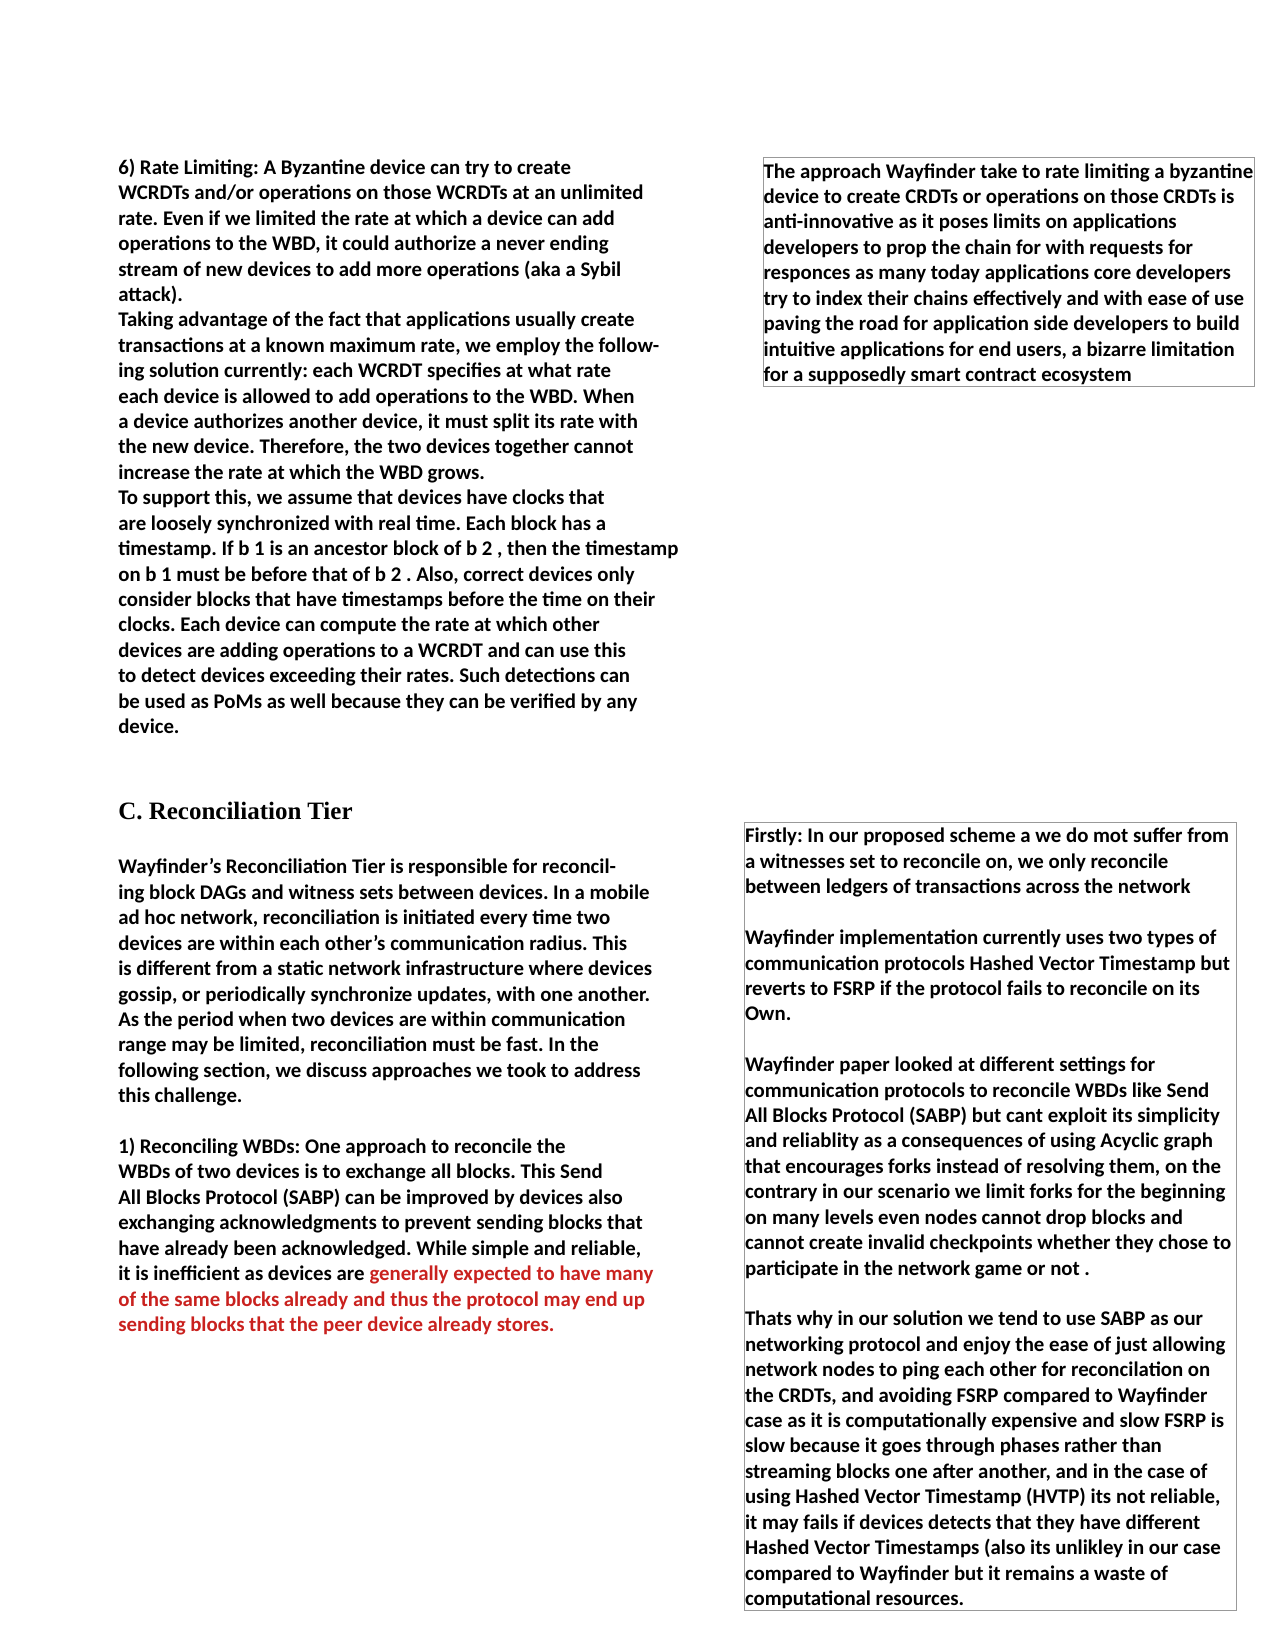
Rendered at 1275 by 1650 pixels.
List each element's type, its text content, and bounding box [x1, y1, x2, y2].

text 1) Reconciling WBDs: One approach to reconcile the [118, 1133, 744, 1159]
text of the same blocks already and thus the protocol may end up [118, 1286, 744, 1311]
text on b 1 must be before that of b 2 . Also, correct devices only [118, 561, 1157, 586]
text Wayfinder’s Reconciliation Tier is responsible for reconcil- [118, 854, 744, 879]
text gossip, or periodically synchronize updates, with one another. [745, 981, 1157, 1006]
text device. [118, 713, 1157, 739]
text 6) Rate Limiting: A Byzantine device can try to create [118, 154, 1157, 179]
text be used as PoMs as well because they can be verified by any [118, 688, 1157, 713]
text timestamp. If b 1 is an ancestor block of b 2 , then the timestamp [118, 535, 1157, 561]
text ing solution currently: each WCRDT specifies at what rate [764, 357, 1157, 383]
text range may be limited, reconciliation must be fast. In the [118, 1032, 744, 1057]
text All Blocks Protocol (SABP) can be improved by devices also [745, 1184, 1157, 1209]
text WCRDTs and/or operations on those WCRDTs at an unlimited [118, 179, 763, 205]
text attack). [764, 281, 1157, 307]
text rate. Even if we limited the rate at which a device can add [764, 205, 1157, 230]
text ing block DAGs and witness sets between devices. In a mobile [118, 879, 744, 904]
text to detect devices exceeding their rates. Such detections can [118, 662, 1157, 688]
text C. Reconciliation Tier [118, 796, 1157, 825]
text each device is allowed to add operations to the WBD. When [118, 383, 1157, 408]
text gossip, or periodically synchronize updates, with one another. [118, 981, 744, 1006]
text exchanging acknowledgments to prevent sending blocks that [118, 1209, 744, 1235]
text WBDs of two devices is to exchange all blocks. This Send [118, 1159, 744, 1184]
text operations to the WBD, it could authorize a never ending [118, 230, 763, 256]
text WBDs of two devices is to exchange all blocks. This Send [745, 1159, 1157, 1184]
text stream of new devices to add more operations (aka a Sybil [764, 256, 1157, 281]
text WCRDTs and/or operations on those WCRDTs at an unlimited [764, 179, 1157, 205]
text transactions at a known maximum rate, we employ the follow- [764, 332, 1157, 357]
text As the period when two devices are within communication [118, 1006, 744, 1032]
text are loosely synchronized with real time. Each block has a [118, 510, 1157, 535]
text stream of new devices to add more operations (aka a Sybil [118, 256, 763, 281]
text [745, 1286, 1157, 1311]
text is different from a static network infrastructure where devices [745, 955, 1157, 981]
text following section, we discuss approaches we took to address [118, 1057, 744, 1082]
text the new device. Therefore, the two devices together cannot [118, 434, 1157, 459]
text consider blocks that have timestamps before the time on their [118, 586, 1157, 612]
text have already been acknowledged. While simple and reliable, [745, 1235, 1157, 1260]
text devices are within each other’s communication radius. This [118, 930, 744, 955]
text transactions at a known maximum rate, we employ the follow- [118, 332, 763, 357]
text operations to the WBD, it could authorize a never ending [764, 230, 1157, 256]
text this challenge. [745, 1082, 1157, 1108]
text devices are within each other’s communication radius. This [745, 930, 1157, 955]
text rate. Even if we limited the rate at which a device can add [118, 205, 763, 230]
text a device authorizes another device, it must split its rate with [118, 408, 1157, 434]
text sending blocks that the peer device already stores. [745, 1311, 1157, 1337]
text attack). [118, 281, 763, 307]
text is different from a static network infrastructure where devices [118, 955, 744, 981]
text [745, 1032, 1157, 1057]
text Wayfinder’s Reconciliation Tier is responsible for reconcil- [745, 854, 1157, 879]
text As the period when two devices are within communication [745, 1006, 1157, 1032]
text it is inefficient as devices are generally expected to have many [118, 1260, 744, 1286]
text To support this, we assume that devices have clocks that [118, 484, 1157, 510]
text exchanging acknowledgments to prevent sending blocks that [745, 1209, 1157, 1235]
text ing block DAGs and witness sets between devices. In a mobile [745, 879, 1157, 904]
text following section, we discuss approaches we took to address [745, 1057, 1157, 1082]
text clocks. Each device can compute the rate at which other [118, 612, 1157, 637]
text 1) Reconciling WBDs: One approach to reconcile the [745, 1133, 1157, 1159]
text Taking advantage of the fact that applications usually create [118, 307, 763, 332]
text All Blocks Protocol (SABP) can be improved by devices also [118, 1184, 744, 1209]
text this challenge. [118, 1082, 744, 1108]
text increase the rate at which the WBD grows. [118, 459, 1157, 484]
text it is inefficient as devices are generally expected to have many [745, 1260, 1157, 1286]
text [745, 904, 1157, 930]
text devices are adding operations to a WCRDT and can use this [118, 637, 1157, 662]
text ing solution currently: each WCRDT specifies at what rate [118, 357, 763, 383]
text ad hoc network, reconciliation is initiated every time two [118, 904, 744, 930]
text Taking advantage of the fact that applications usually create [764, 307, 1157, 332]
text have already been acknowledged. While simple and reliable, [118, 1235, 744, 1260]
text sending blocks that the peer device already stores. [118, 1311, 744, 1337]
